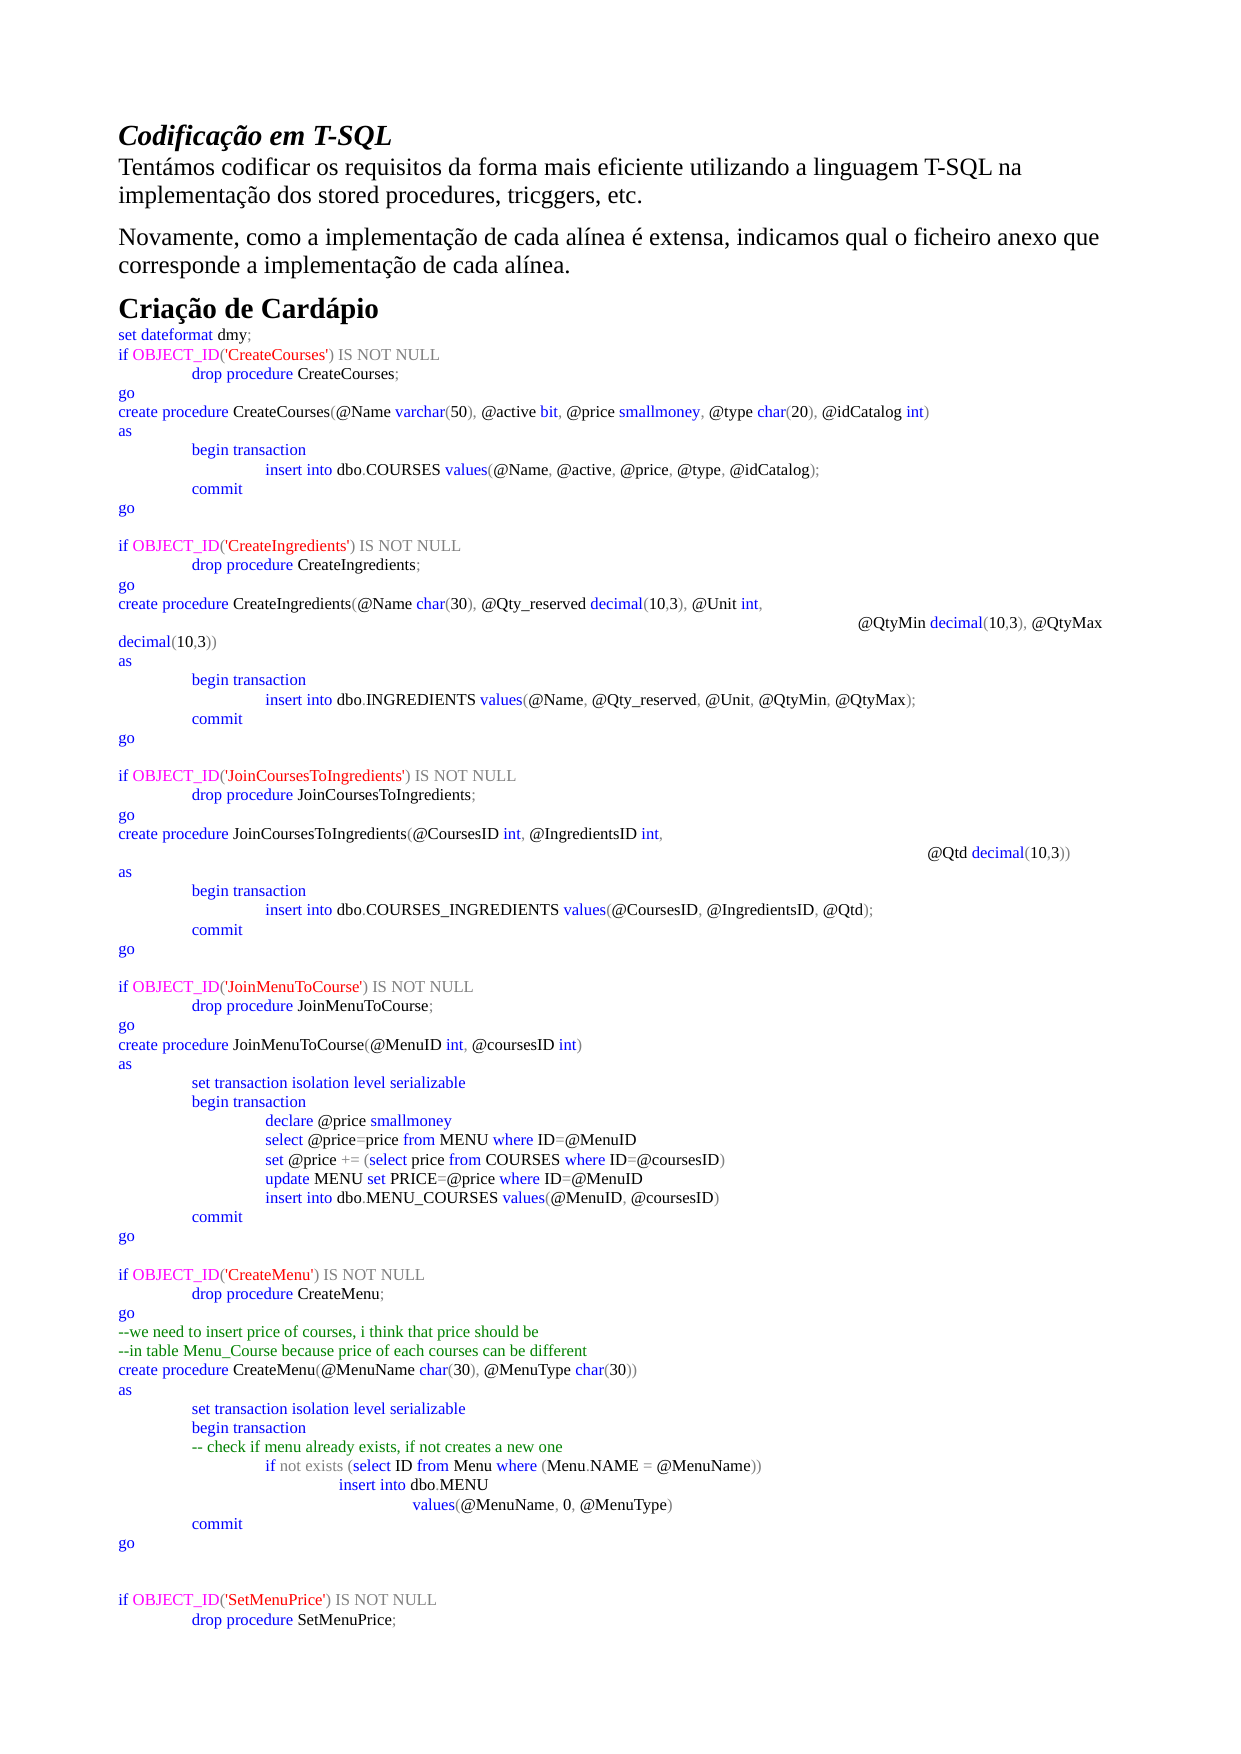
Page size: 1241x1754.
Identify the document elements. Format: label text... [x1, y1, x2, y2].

text @QtyMin decimal(10,3), @QtyMax decimal(10,3)) [118, 613, 1122, 651]
text go [118, 728, 1122, 747]
text go [118, 1533, 1122, 1552]
text commit [118, 708, 1122, 728]
text drop procedure SetMenuPrice; [118, 1609, 1122, 1628]
text create procedure JoinCoursesToIngredients(@CoursesID int, @IngredientsID int, [118, 823, 1122, 843]
text as [118, 1379, 1122, 1398]
text --in table Menu_Course because price of each courses can be different [118, 1341, 1122, 1360]
text go [118, 383, 1122, 402]
text if OBJECT_ID('SetMenuPrice') IS NOT NULL [118, 1590, 1122, 1609]
text --we need to insert price of courses, i think that price should be [118, 1322, 1122, 1341]
text insert into dbo.INGREDIENTS values(@Name, @Qty_reserved, @Unit, @QtyMin, @QtyMax); [118, 689, 1122, 708]
text declare @price smallmoney [118, 1111, 1122, 1130]
text drop procedure JoinMenuToCourse; [118, 996, 1122, 1015]
text as [118, 862, 1122, 881]
text create procedure CreateMenu(@MenuName char(30), @MenuType char(30)) [118, 1360, 1122, 1379]
text @Qtd decimal(10,3)) [118, 843, 1122, 862]
text go [118, 1015, 1122, 1034]
text select @price=price from MENU where ID=@MenuID [118, 1130, 1122, 1149]
text begin transaction [118, 881, 1122, 900]
text drop procedure CreateMenu; [118, 1283, 1122, 1303]
text commit [118, 919, 1122, 938]
text set @price += (select price from COURSES where ID=@coursesID) [118, 1149, 1122, 1168]
text as [118, 651, 1122, 670]
text set transaction isolation level serializable [118, 1398, 1122, 1418]
text insert into dbo.MENU_COURSES values(@MenuID, @coursesID) [118, 1188, 1122, 1207]
text begin transaction [118, 670, 1122, 689]
text as [118, 1053, 1122, 1073]
text Tentámos codificar os requisitos da forma mais eficiente utilizando a linguagem T-SQL na implementação dos stored procedures, tricggers, etc. [118, 152, 1122, 209]
subtitle Criação de Cardápio [118, 292, 1122, 325]
text set dateformat dmy; [118, 325, 1122, 344]
text insert into dbo.COURSES values(@Name, @active, @price, @type, @idCatalog); [118, 459, 1122, 478]
text go [118, 938, 1122, 958]
text Novamente, como a implementação de cada alínea é extensa, indicamos qual o ficheiro anexo que corresponde a implementação de cada alínea. [118, 222, 1122, 279]
text begin transaction [118, 440, 1122, 459]
text if OBJECT_ID('CreateIngredients') IS NOT NULL [118, 536, 1122, 555]
text begin transaction [118, 1418, 1122, 1437]
text go [118, 574, 1122, 593]
text go [118, 498, 1122, 517]
text create procedure CreateCourses(@Name varchar(50), @active bit, @price smallmoney, @type char(20), @idCatalog int) [118, 402, 1122, 421]
text create procedure JoinMenuToCourse(@MenuID int, @coursesID int) [118, 1034, 1122, 1053]
text go [118, 1226, 1122, 1245]
text -- check if menu already exists, if not creates a new one [118, 1437, 1122, 1456]
text insert into dbo.COURSES_INGREDIENTS values(@CoursesID, @IngredientsID, @Qtd); [118, 900, 1122, 919]
text begin transaction [118, 1092, 1122, 1111]
text set transaction isolation level serializable [118, 1073, 1122, 1092]
text drop procedure CreateIngredients; [118, 555, 1122, 574]
text as [118, 421, 1122, 440]
text commit [118, 1513, 1122, 1533]
text if OBJECT_ID('JoinMenuToCourse') IS NOT NULL [118, 977, 1122, 996]
text if OBJECT_ID('CreateMenu') IS NOT NULL [118, 1264, 1122, 1283]
text go [118, 804, 1122, 823]
text create procedure CreateIngredients(@Name char(30), @Qty_reserved decimal(10,3), @Unit int, [118, 593, 1122, 613]
text commit [118, 1207, 1122, 1226]
text commit [118, 478, 1122, 498]
text go [118, 1303, 1122, 1322]
text if OBJECT_ID('JoinCoursesToIngredients') IS NOT NULL [118, 766, 1122, 785]
text if not exists (select ID from Menu where (Menu.NAME = @MenuName)) [118, 1456, 1122, 1475]
text insert into dbo.MENU [118, 1475, 1122, 1494]
text update MENU set PRICE=@price where ID=@MenuID [118, 1168, 1122, 1188]
subtitle Codificação em T-SQL [118, 118, 1122, 152]
text drop procedure JoinCoursesToIngredients; [118, 785, 1122, 804]
text drop procedure CreateCourses; [118, 363, 1122, 383]
text if OBJECT_ID('CreateCourses') IS NOT NULL [118, 344, 1122, 363]
text values(@MenuName, 0, @MenuType) [118, 1494, 1122, 1513]
